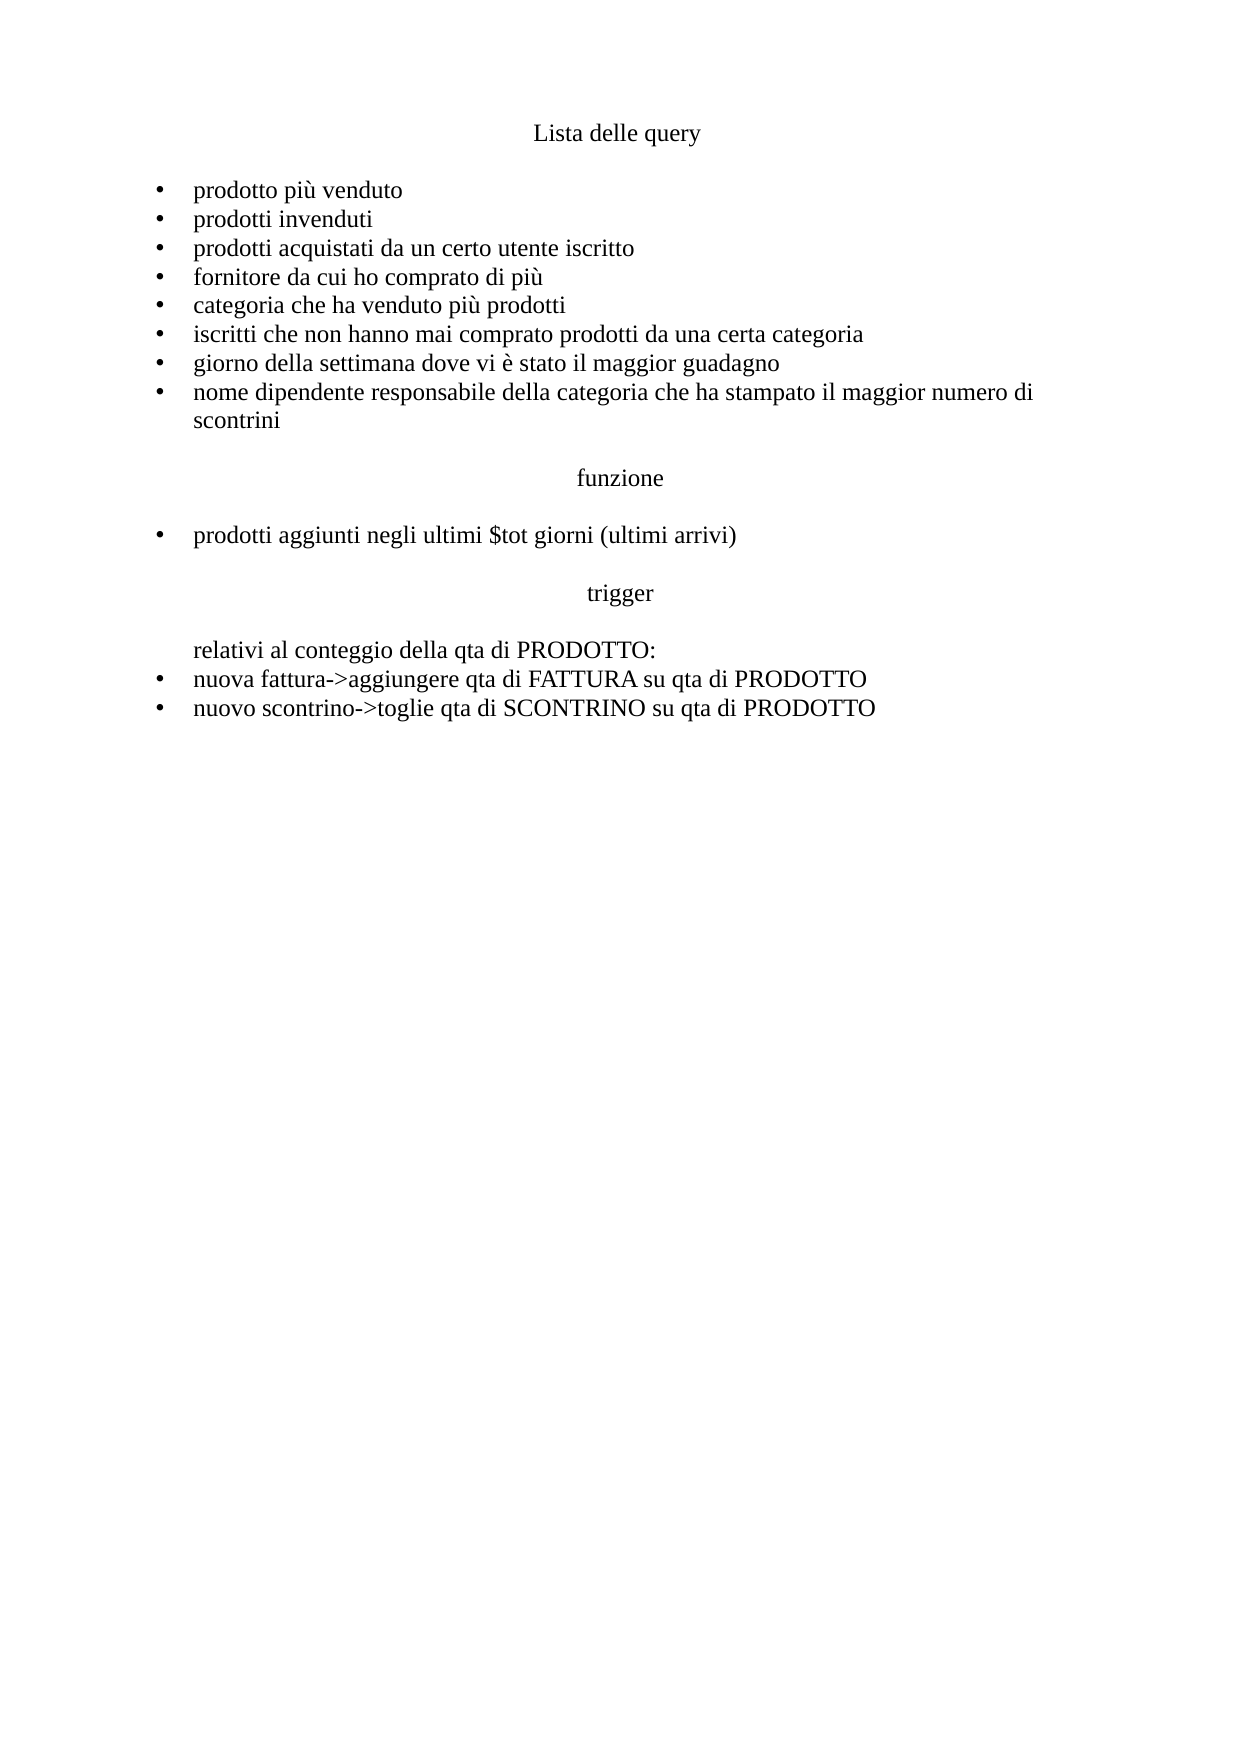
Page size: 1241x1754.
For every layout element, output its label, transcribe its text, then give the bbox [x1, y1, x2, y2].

list relativi al conteggio della qta di PRODOTTO: [156, 636, 1122, 664]
list nuovo scontrino->toglie qta di SCONTRINO su qta di PRODOTTO [156, 693, 1122, 722]
text Lista delle query [118, 118, 1122, 147]
list nome dipendente responsabile della categoria che ha stampato il maggior numero di scontrini [156, 377, 1122, 434]
list prodotti acquistati da un certo utente iscritto [156, 233, 1122, 262]
list giorno della settimana dove vi è stato il maggior guadagno [156, 348, 1122, 377]
list prodotti aggiunti negli ultimi $tot giorni (ultimi arrivi) [156, 521, 1122, 549]
list fornitore da cui ho comprato di più [156, 262, 1122, 291]
list prodotto più venduto [156, 176, 1122, 204]
list iscritti che non hanno mai comprato prodotti da una certa categoria [156, 319, 1122, 348]
text trigger [118, 578, 1122, 607]
text funzione [118, 463, 1122, 492]
list prodotti invenduti [156, 204, 1122, 233]
list categoria che ha venduto più prodotti [156, 291, 1122, 319]
list nuova fattura->aggiungere qta di FATTURA su qta di PRODOTTO [156, 664, 1122, 693]
